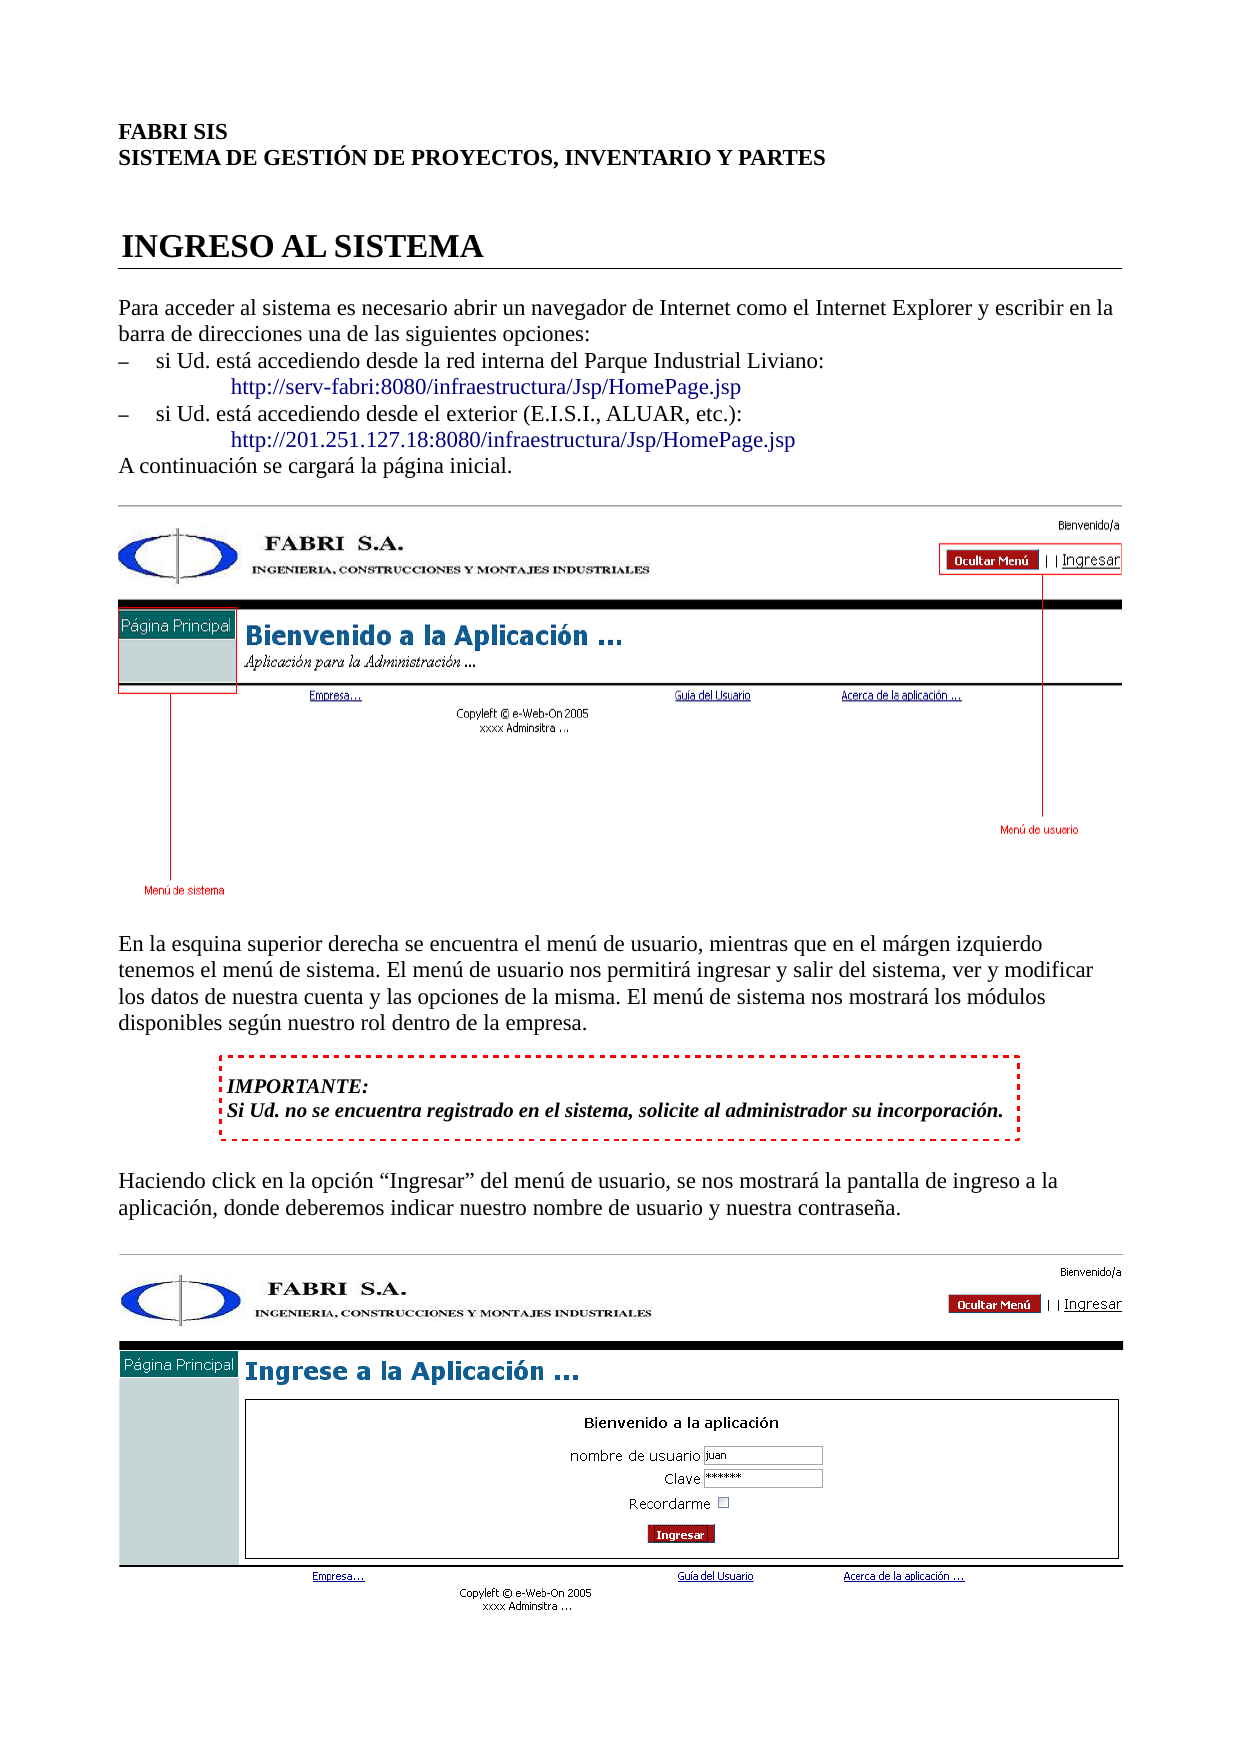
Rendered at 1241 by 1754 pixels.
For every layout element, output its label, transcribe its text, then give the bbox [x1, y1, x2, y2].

text A continuación se cargará la página inicial. [118, 452, 1122, 479]
list http://201.251.127.18:8080/infraestructura/Jsp/HomePage.jsp [193, 426, 1122, 452]
list si Ud. está accediendo desde la red interna del Parque Industrial Liviano: [118, 347, 1122, 373]
text Haciendo click en la opción “Ingresar” del menú de usuario, se nos mostrará la pantalla de ingreso a la aplicación, donde deberemos indicar nuestro nombre de usuario y nuestra contraseña. [118, 1167, 1122, 1220]
text En la esquina superior derecha se encuentra el menú de usuario, mientras que en el márgen izquierdo tenemos el menú de sistema. El menú de usuario nos permitirá ingresar y salir del sistema, ver y modificar los datos de nuestra cuenta y las opciones de la misma. El menú de sistema nos mostrará los módulos disponibles según nuestro rol dentro de la empresa. [118, 931, 1122, 1036]
list si Ud. está accediendo desde el exterior (E.I.S.I., ALUAR, etc.): [118, 399, 1122, 426]
text FABRI SIS [118, 118, 1122, 144]
text Para acceder al sistema es necesario abrir un navegador de Internet como el Internet Explorer y escribir en la barra de direcciones una de las siguientes opciones: [118, 294, 1122, 347]
text INGRESO AL SISTEMA [118, 223, 1122, 268]
text SISTEMA DE GESTIÓN DE PROYECTOS, INVENTARIO Y PARTES [118, 144, 1122, 171]
list http://serv-fabri:8080/infraestructura/Jsp/HomePage.jsp [193, 373, 1122, 399]
